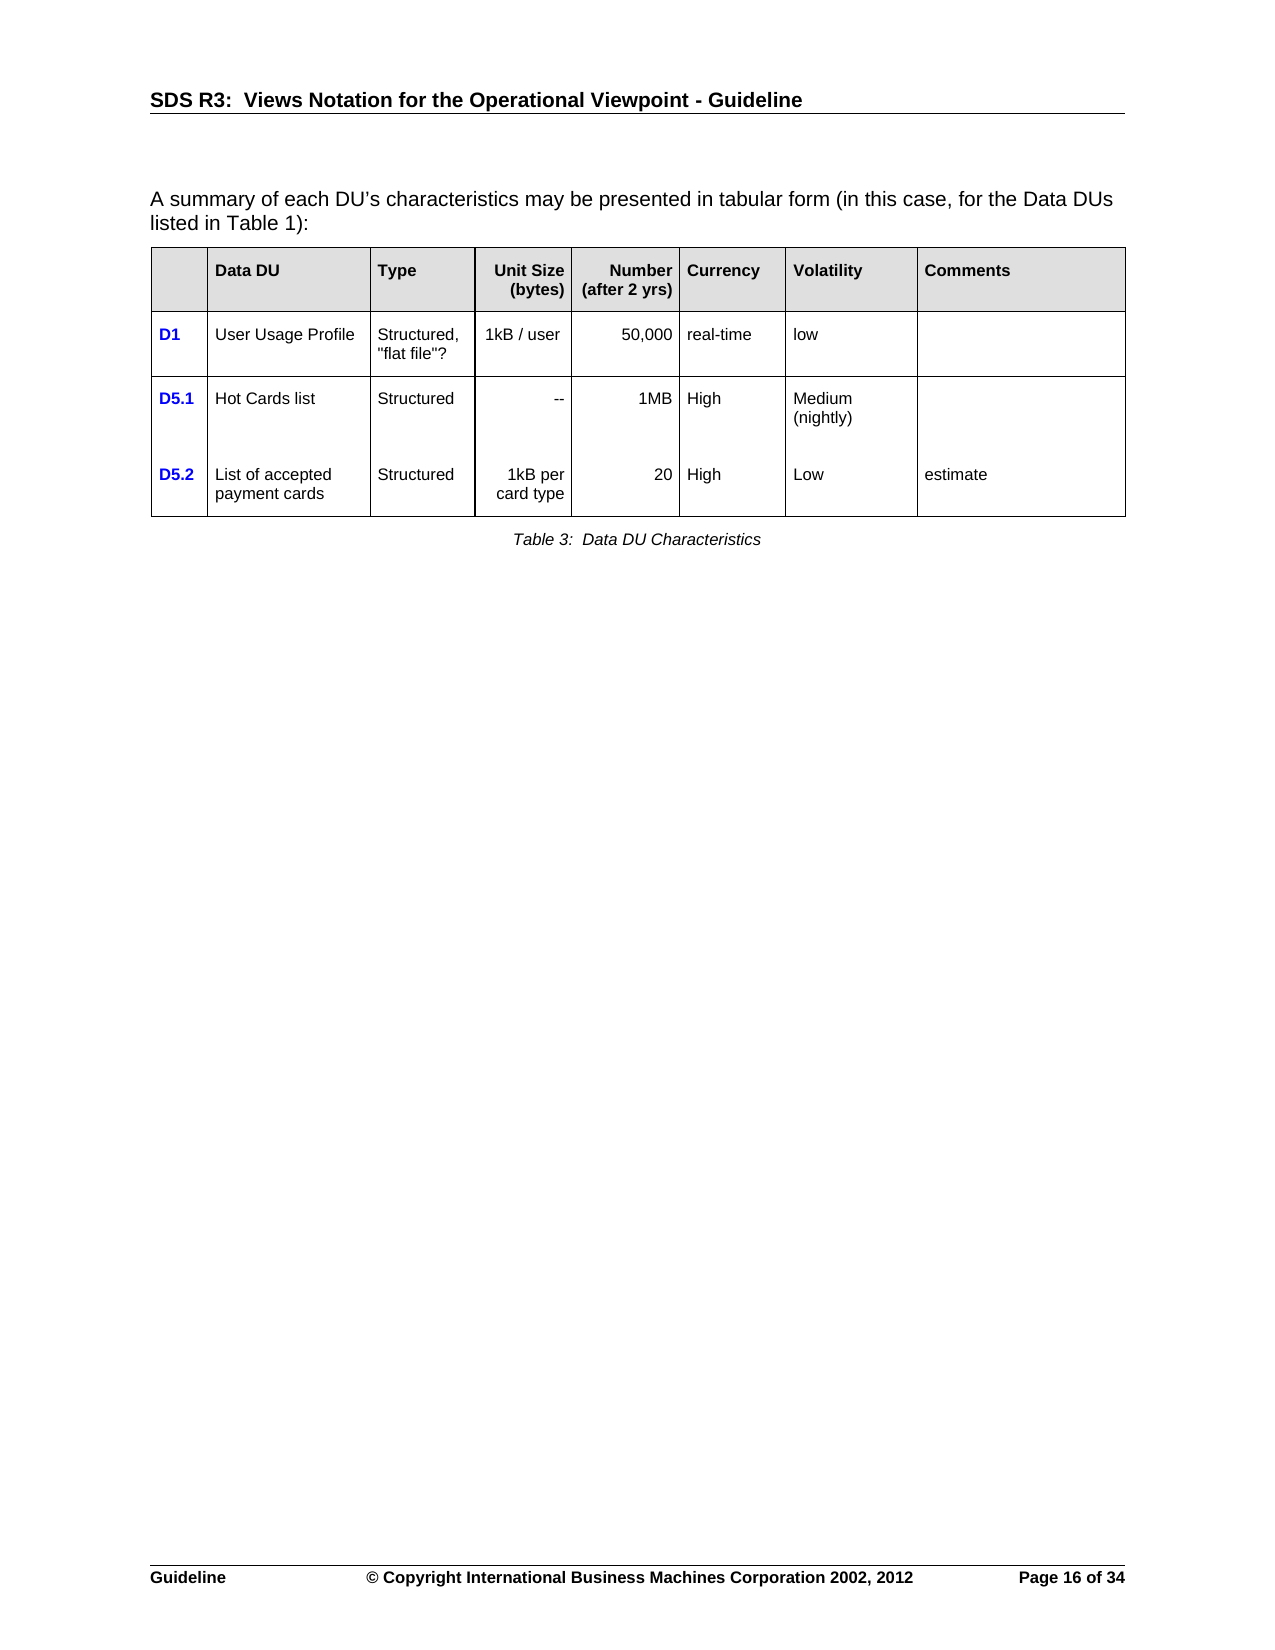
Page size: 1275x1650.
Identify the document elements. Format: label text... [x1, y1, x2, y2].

table_header Comments [918, 248, 1125, 311]
table_cell 50,000 [572, 312, 679, 376]
table_cell Hot Cards list [208, 377, 370, 452]
table_cell D1 [152, 312, 207, 376]
table_header Currency [680, 248, 785, 311]
table_cell Structured, "flat file"? [371, 312, 474, 376]
table_cell D5.1 [152, 377, 207, 452]
table_cell estimate [918, 453, 1125, 516]
text Table 3: Data DU Characteristics [150, 529, 1125, 548]
table_cell Structured [371, 453, 474, 516]
table_cell 1kB per card type [476, 453, 571, 516]
table_cell 1MB [572, 377, 679, 452]
table_cell low [786, 312, 917, 376]
table_cell [918, 312, 1125, 376]
table_header Data DU [208, 248, 370, 311]
table_cell User Usage Profile [208, 312, 370, 376]
table_cell -- [476, 377, 571, 452]
table_cell Low [786, 453, 917, 516]
table_cell [918, 377, 1125, 452]
table_cell 20 [572, 453, 679, 516]
table_cell Structured [371, 377, 474, 452]
table_cell High [680, 377, 785, 452]
table_cell High [680, 453, 785, 516]
table_cell 1kB / user [476, 312, 571, 376]
table_header Number (after 2 yrs) [572, 248, 679, 311]
table_cell D5.2 [152, 453, 207, 516]
table_cell Medium (nightly) [786, 377, 917, 452]
text A summary of each DU’s characteristics may be presented in tabular form (in this case, for the Data DUs listed in Table 1): [150, 186, 1125, 234]
table_cell List of accepted payment cards [208, 453, 370, 516]
table_cell real-time [680, 312, 785, 376]
table_header Type [371, 248, 474, 311]
table_header Volatility [786, 248, 917, 311]
table_header [152, 248, 207, 311]
table_header Unit Size (bytes) [476, 248, 571, 311]
